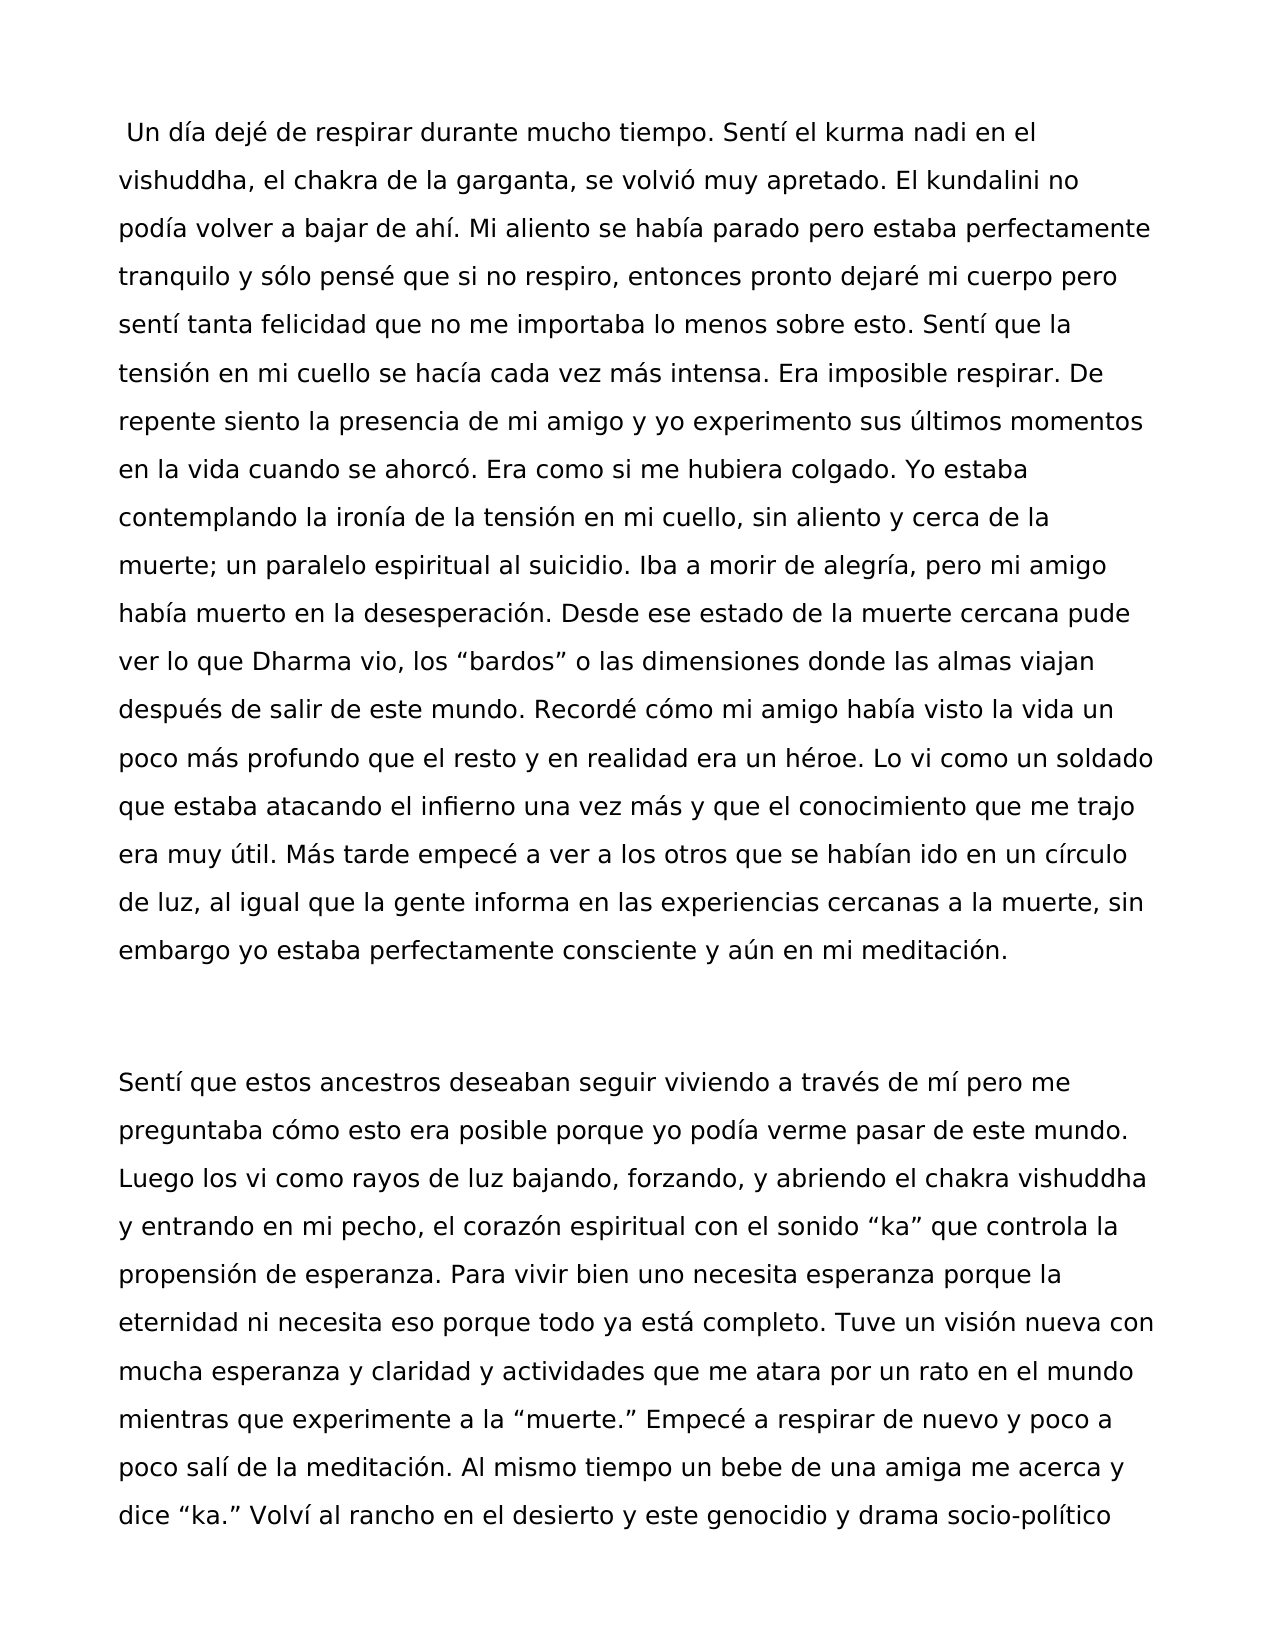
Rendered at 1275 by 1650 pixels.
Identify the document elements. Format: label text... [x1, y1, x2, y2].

text Un día dejé de respirar durante mucho tiempo. Sentí el kurma nadi en el vishuddha, el chakra de la garganta, se volvió muy apretado. El kundalini no podía volver a bajar de ahí. Mi aliento se había parado pero estaba perfectamente tranquilo y sólo pensé que si no respiro, entonces pronto dejaré mi cuerpo pero sentí tanta felicidad que no me importaba lo menos sobre esto. Sentí que la tensión en mi cuello se hacía cada vez más intensa. Era imposible respirar. De repente siento la presencia de mi amigo y yo experimento sus últimos momentos en la vida cuando se ahorcó. Era como si me hubiera colgado. Yo estaba contemplando la ironía de la tensión en mi cuello, sin aliento y cerca de la muerte; un paralelo espiritual al suicidio. Iba a morir de alegría, pero mi amigo había muerto en la desesperación. Desde ese estado de la muerte cercana pude ver lo que Dharma vio, los “bardos” o las dimensiones donde las almas viajan después de salir de este mundo. Recordé cómo mi amigo había visto la vida un poco más profundo que el resto y en realidad era un héroe. Lo vi como un soldado que estaba atacando el infierno una vez más y que el conocimiento que me trajo era muy útil. Más tarde empecé a ver a los otros que se habían ido en un círculo de luz, al igual que la gente informa en las experiencias cercanas a la muerte, sin embargo yo estaba perfectamente consciente y aún en mi meditación. [118, 118, 1157, 965]
text Sentí que estos ancestros deseaban seguir viviendo a través de mí pero me preguntaba cómo esto era posible porque yo podía verme pasar de este mundo. Luego los vi como rayos de luz bajando, forzando, y abriendo el chakra vishuddha y entrando en mi pecho, el corazón espiritual con el sonido “ka” que controla la propensión de esperanza. Para vivir bien uno necesita esperanza porque la eternidad ni necesita eso porque todo ya está completo. Tuve un visión nueva con mucha esperanza y claridad y actividades que me atara por un rato en el mundo mientras que experimente a la “muerte.” Empecé a respirar de nuevo y poco a poco salí de la meditación. Al mismo tiempo un bebe de una amiga me acerca y dice “ka.” Volví al rancho en el desierto y este genocidio y drama socio-político [118, 1068, 1157, 1530]
